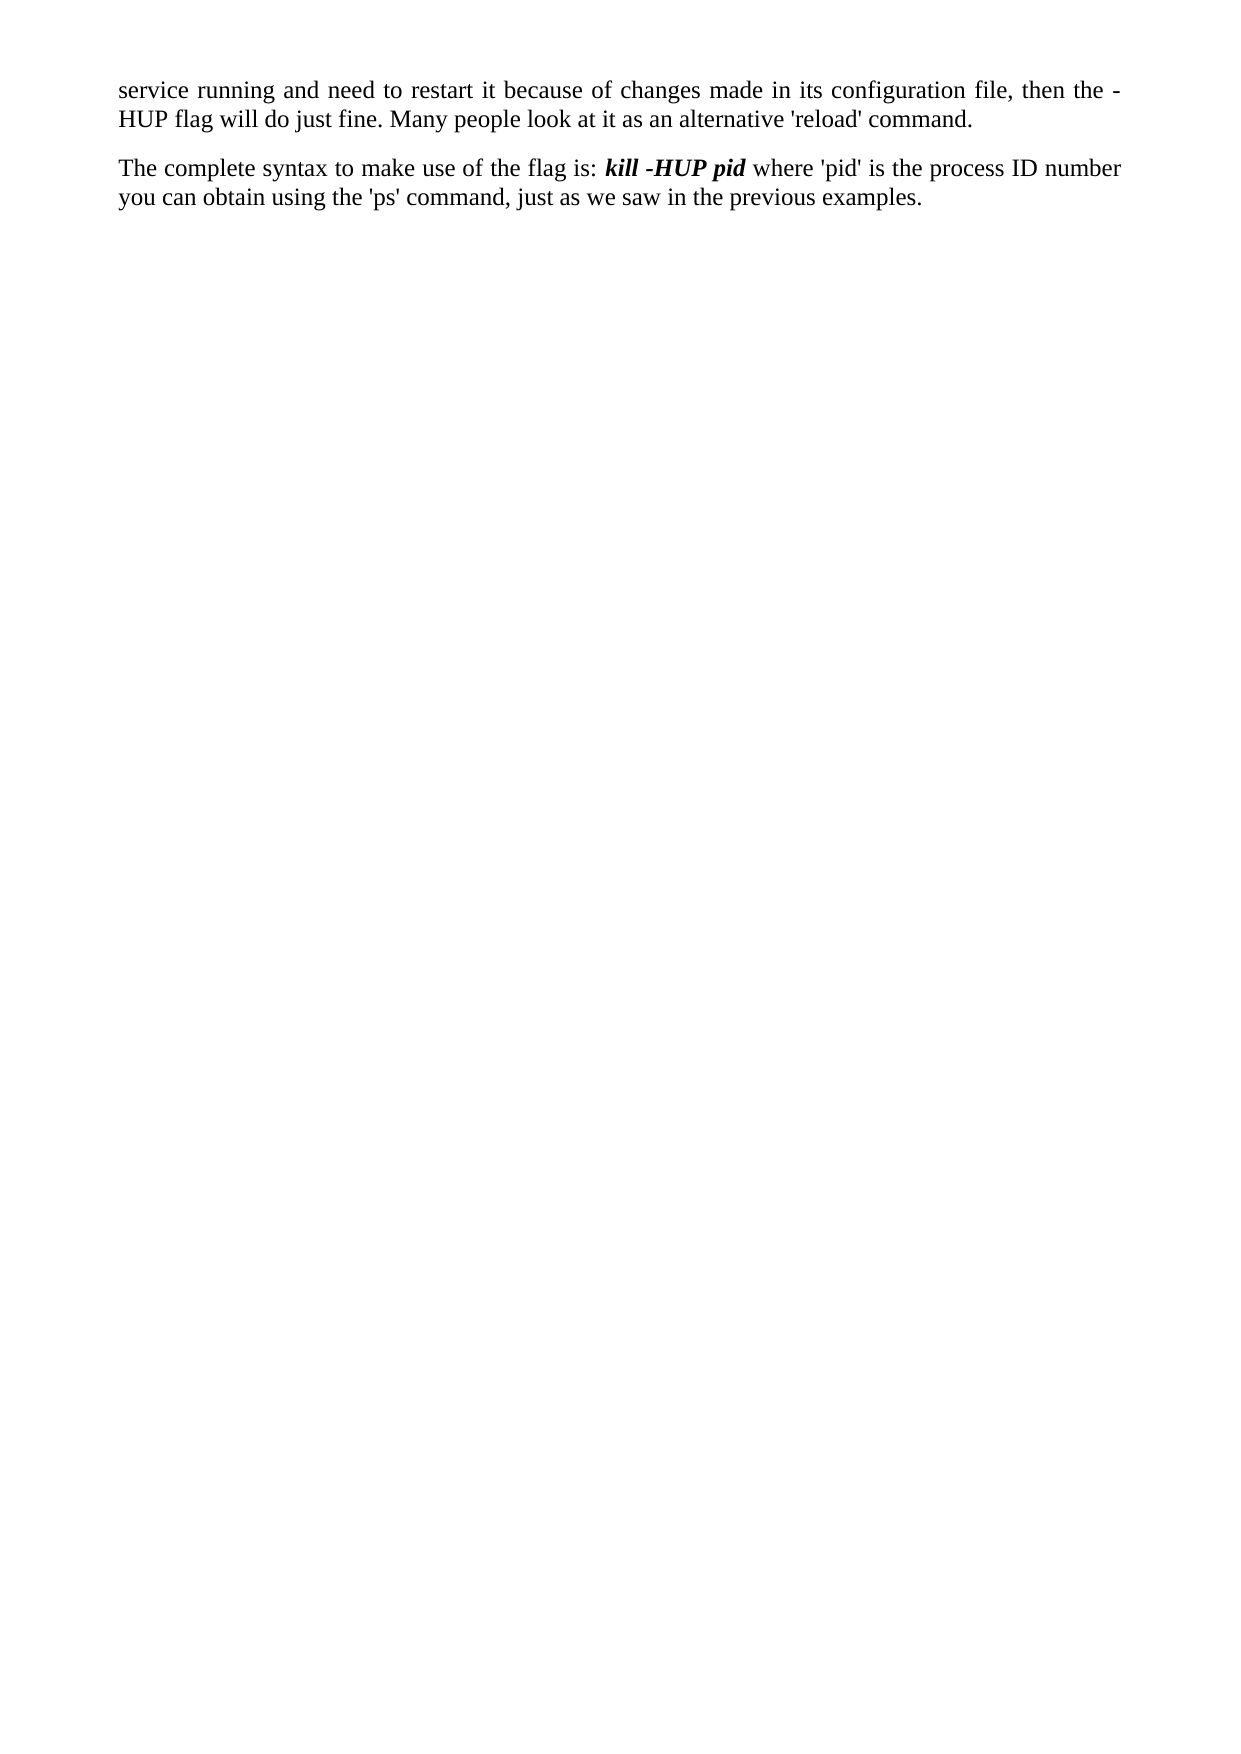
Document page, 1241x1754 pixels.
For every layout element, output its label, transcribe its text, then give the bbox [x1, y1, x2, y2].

text service running and need to restart it because of changes made in its configuration file, then the -HUP flag will do just fine. Many people look at it as an alternative 'reload' command. [118, 75, 1122, 132]
text The complete syntax to make use of the flag is: kill -HUP pid where 'pid' is the process ID number you can obtain using the 'ps' command, just as we saw in the previous examples. [118, 153, 1122, 211]
